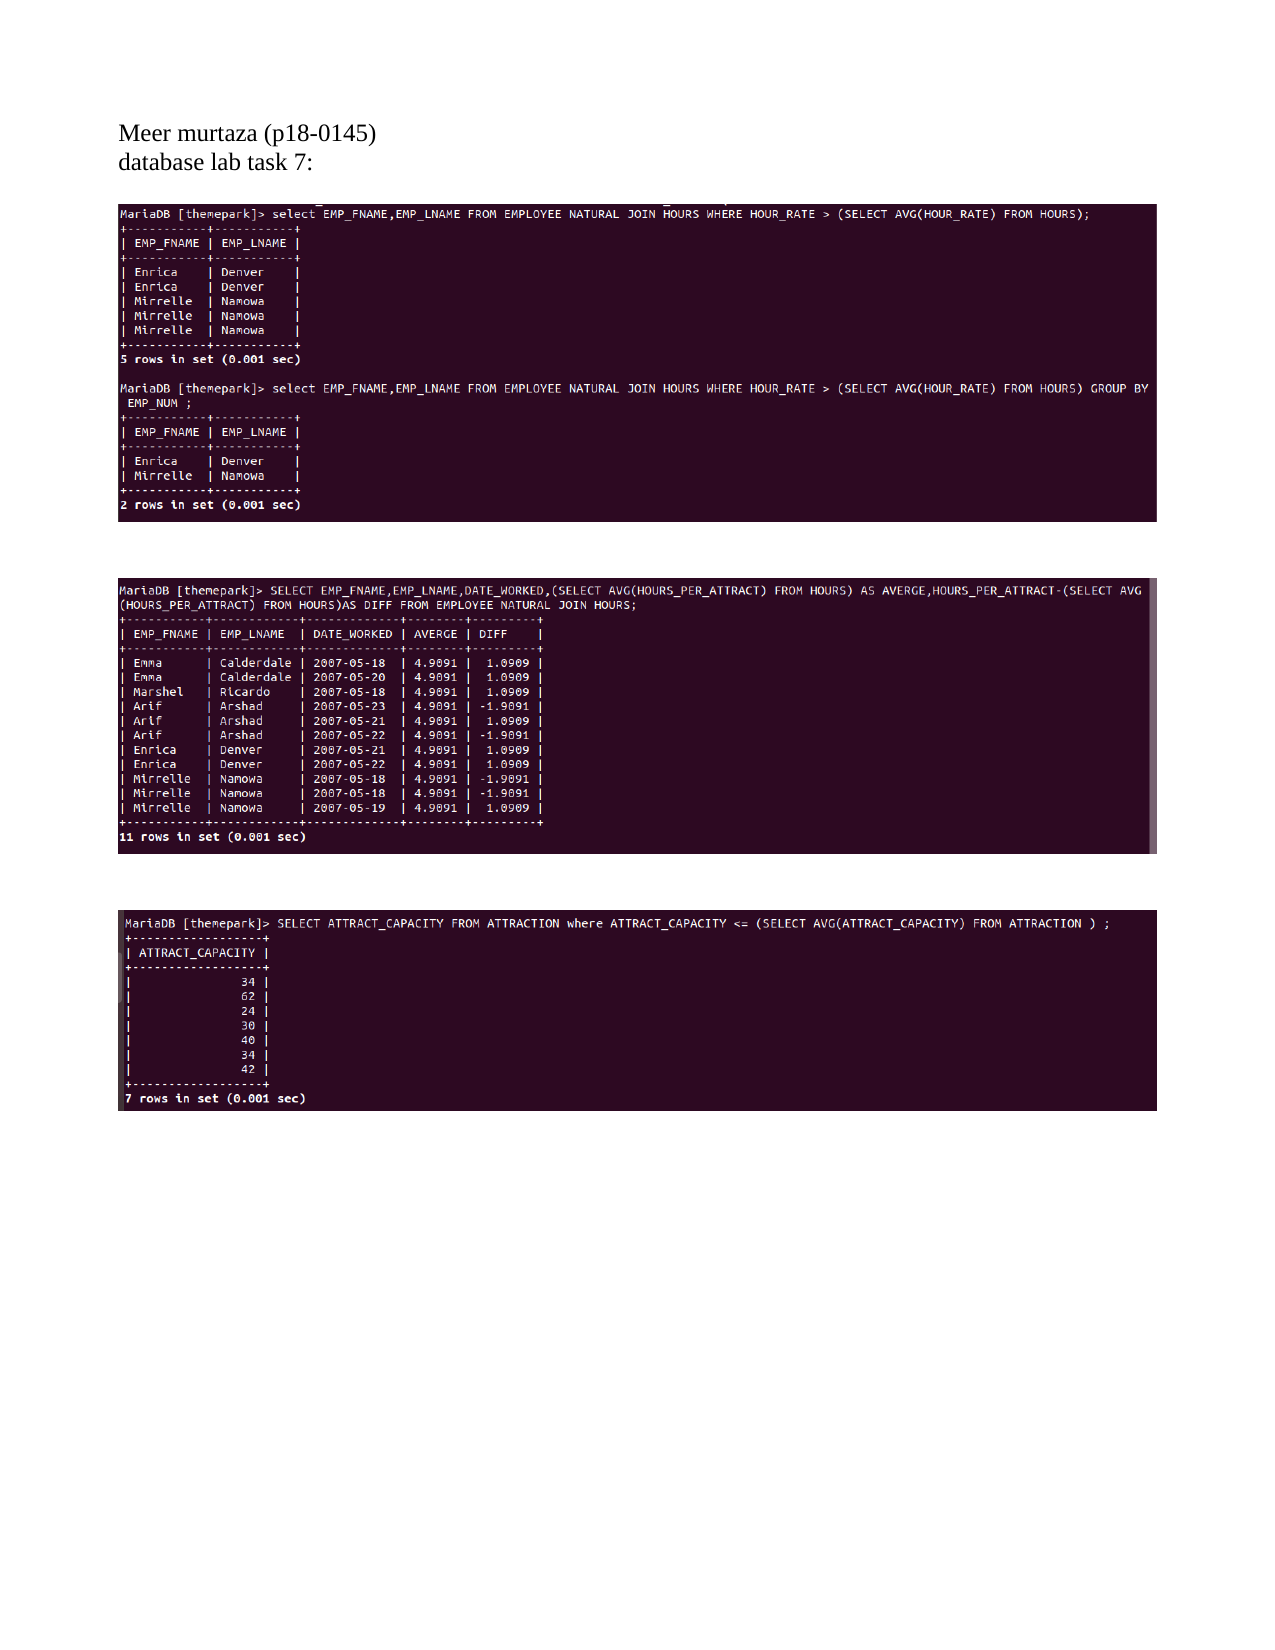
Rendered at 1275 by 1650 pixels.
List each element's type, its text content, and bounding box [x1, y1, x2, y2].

text Meer murtaza (p18-0145) [118, 118, 1157, 147]
text database lab task 7: [118, 147, 1157, 176]
picture [118, 910, 1157, 1111]
picture [118, 204, 1157, 522]
picture [118, 578, 1157, 854]
